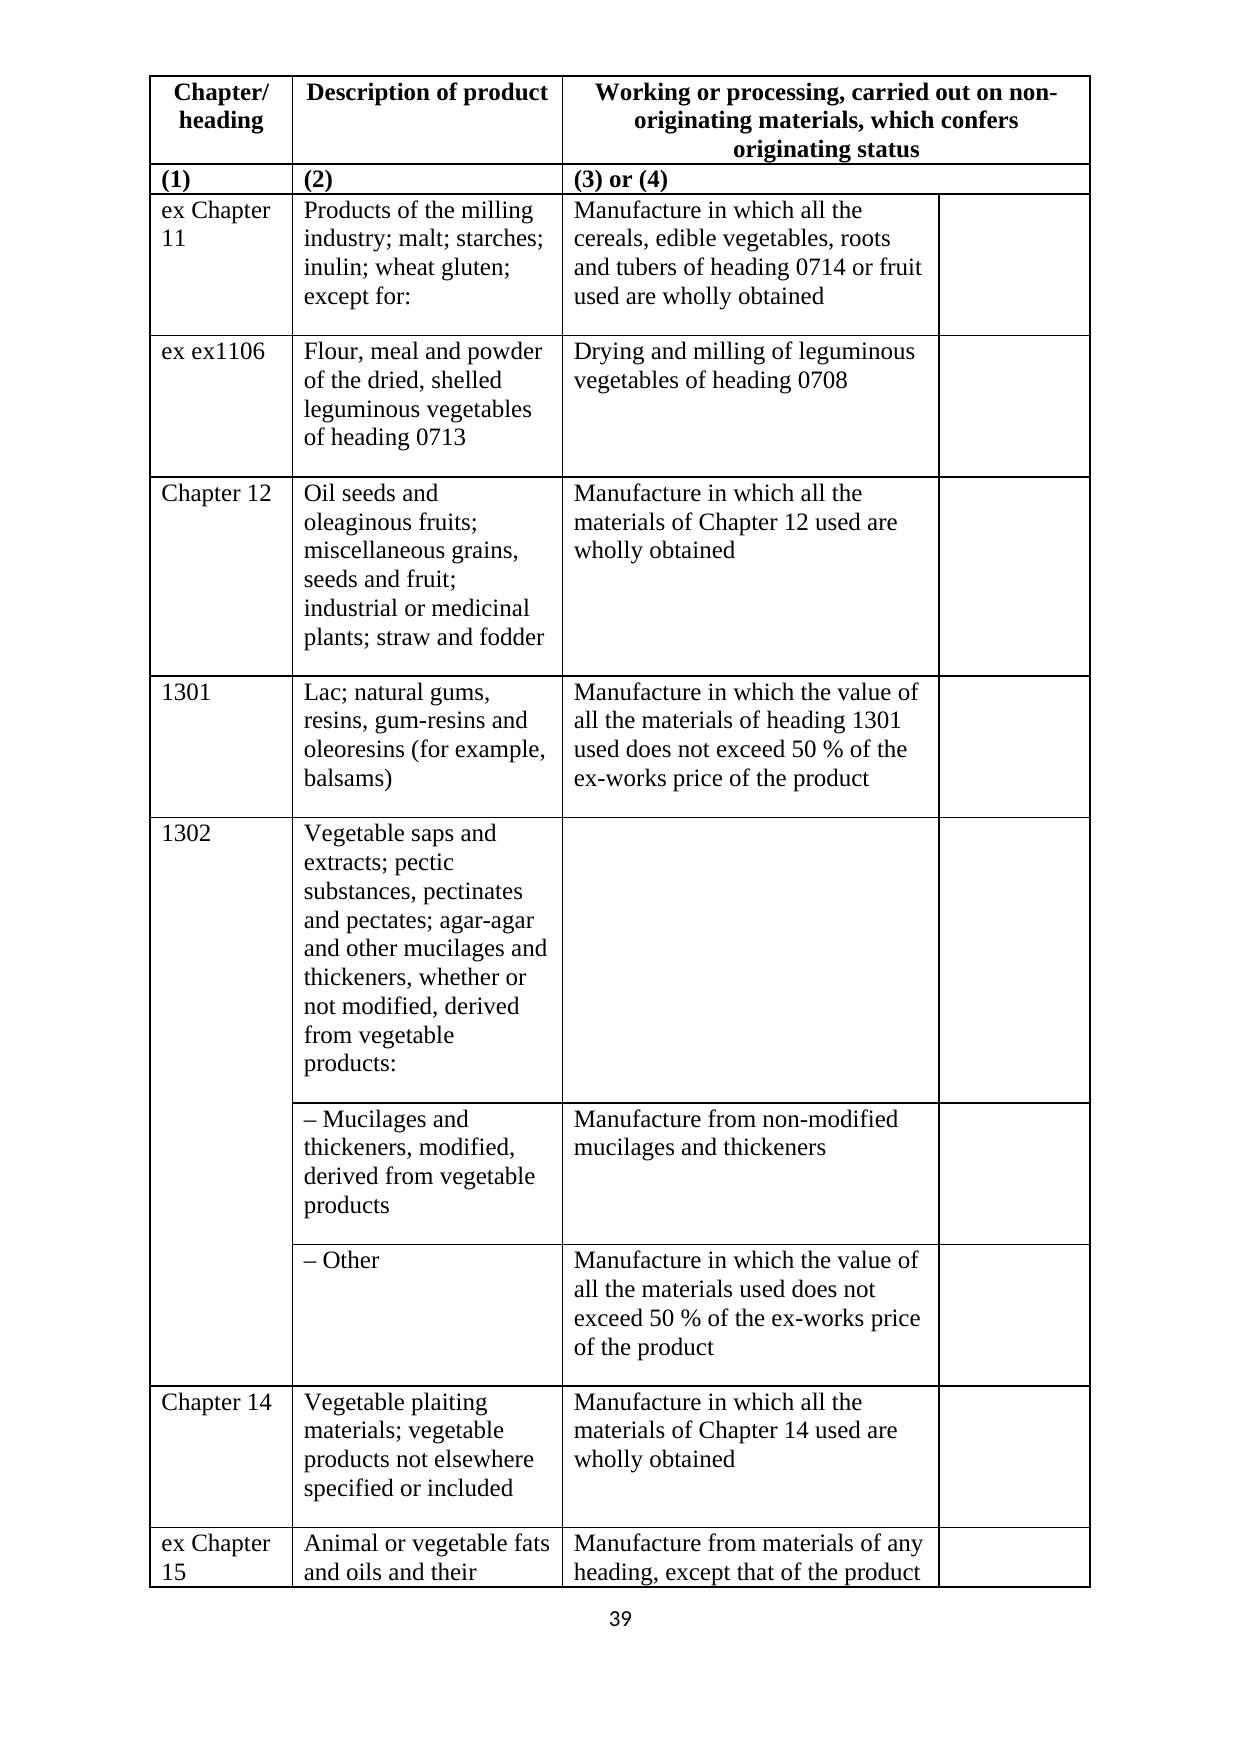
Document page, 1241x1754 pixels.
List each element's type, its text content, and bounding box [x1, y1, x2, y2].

table_cell [940, 1245, 1089, 1385]
table_cell Manufacture in which all the materials of Chapter 14 used are wholly obtained [563, 1387, 938, 1527]
table_cell Manufacture in which all the cereals, edible vegetables, roots and tubers of heading 0714 or fruit used are wholly obtained [563, 195, 938, 335]
table_cell Chapter 12 [151, 478, 292, 675]
table_header Chapter/ heading [151, 77, 292, 163]
table_cell 1301 [151, 677, 292, 817]
table_cell (3) or (4) [563, 165, 1089, 193]
table_header Working or processing, carried out on non-originating materials, which confers originating status [563, 77, 1089, 163]
table_cell [940, 1528, 1089, 1586]
table_cell [940, 818, 1089, 1102]
table_cell Chapter 14 [151, 1387, 292, 1527]
table_cell (1) [151, 165, 292, 193]
table_cell [940, 677, 1089, 817]
table_cell ex Chapter 11 [151, 195, 292, 335]
table_cell [940, 1387, 1089, 1527]
table_cell Drying and milling of leguminous vegetables of heading 0708 [563, 336, 938, 476]
table_header Description of product [293, 77, 562, 163]
table_cell [151, 1102, 292, 1244]
table_cell [940, 1104, 1089, 1244]
table_cell Manufacture from non-modified mucilages and thickeners [563, 1104, 938, 1244]
table_cell ex Chapter 15 [151, 1528, 292, 1586]
table_cell Oil seeds and oleaginous fruits; miscellaneous grains, seeds and fruit; industrial or medicinal plants; straw and fodder [293, 478, 562, 675]
table_cell [940, 478, 1089, 675]
table_cell – Mucilages and thickeners, modified, derived from vegetable products [293, 1104, 562, 1244]
table_cell Vegetable plaiting materials; vegetable products not elsewhere specified or included [293, 1387, 562, 1527]
table_cell Products of the milling industry; malt; starches; inulin; wheat gluten; except for: [293, 195, 562, 335]
table_cell ex ex1106 [151, 336, 292, 476]
table_cell Manufacture in which the value of all the materials used does not exceed 50 % of the ex-works price of the product [563, 1245, 938, 1385]
table_cell [940, 195, 1089, 335]
table_cell Flour, meal and powder of the dried, shelled leguminous vegetables of heading 0713 [293, 336, 562, 476]
table_cell 1302 [151, 818, 292, 1102]
table_cell Lac; natural gums, resins, gum-resins and oleoresins (for example, balsams) [293, 677, 562, 817]
table_cell Manufacture in which the value of all the materials of heading 1301 used does not exceed 50 % of the ex-works price of the product [563, 677, 938, 817]
table_cell Manufacture from materials of any heading, except that of the product [563, 1528, 938, 1586]
table_cell Manufacture in which all the materials of Chapter 12 used are wholly obtained [563, 478, 938, 675]
table_cell (2) [293, 165, 562, 193]
table_cell – Other [293, 1245, 562, 1385]
table_cell [151, 1244, 292, 1385]
table_cell [563, 818, 938, 1102]
table_cell Animal or vegetable fats and oils and their [293, 1528, 562, 1586]
table_cell Vegetable saps and extracts; pectic substances, pectinates and pectates; agar-agar and other mucilages and thickeners, whether or not modified, derived from vegetable products: [293, 818, 562, 1102]
table_cell [940, 336, 1089, 476]
